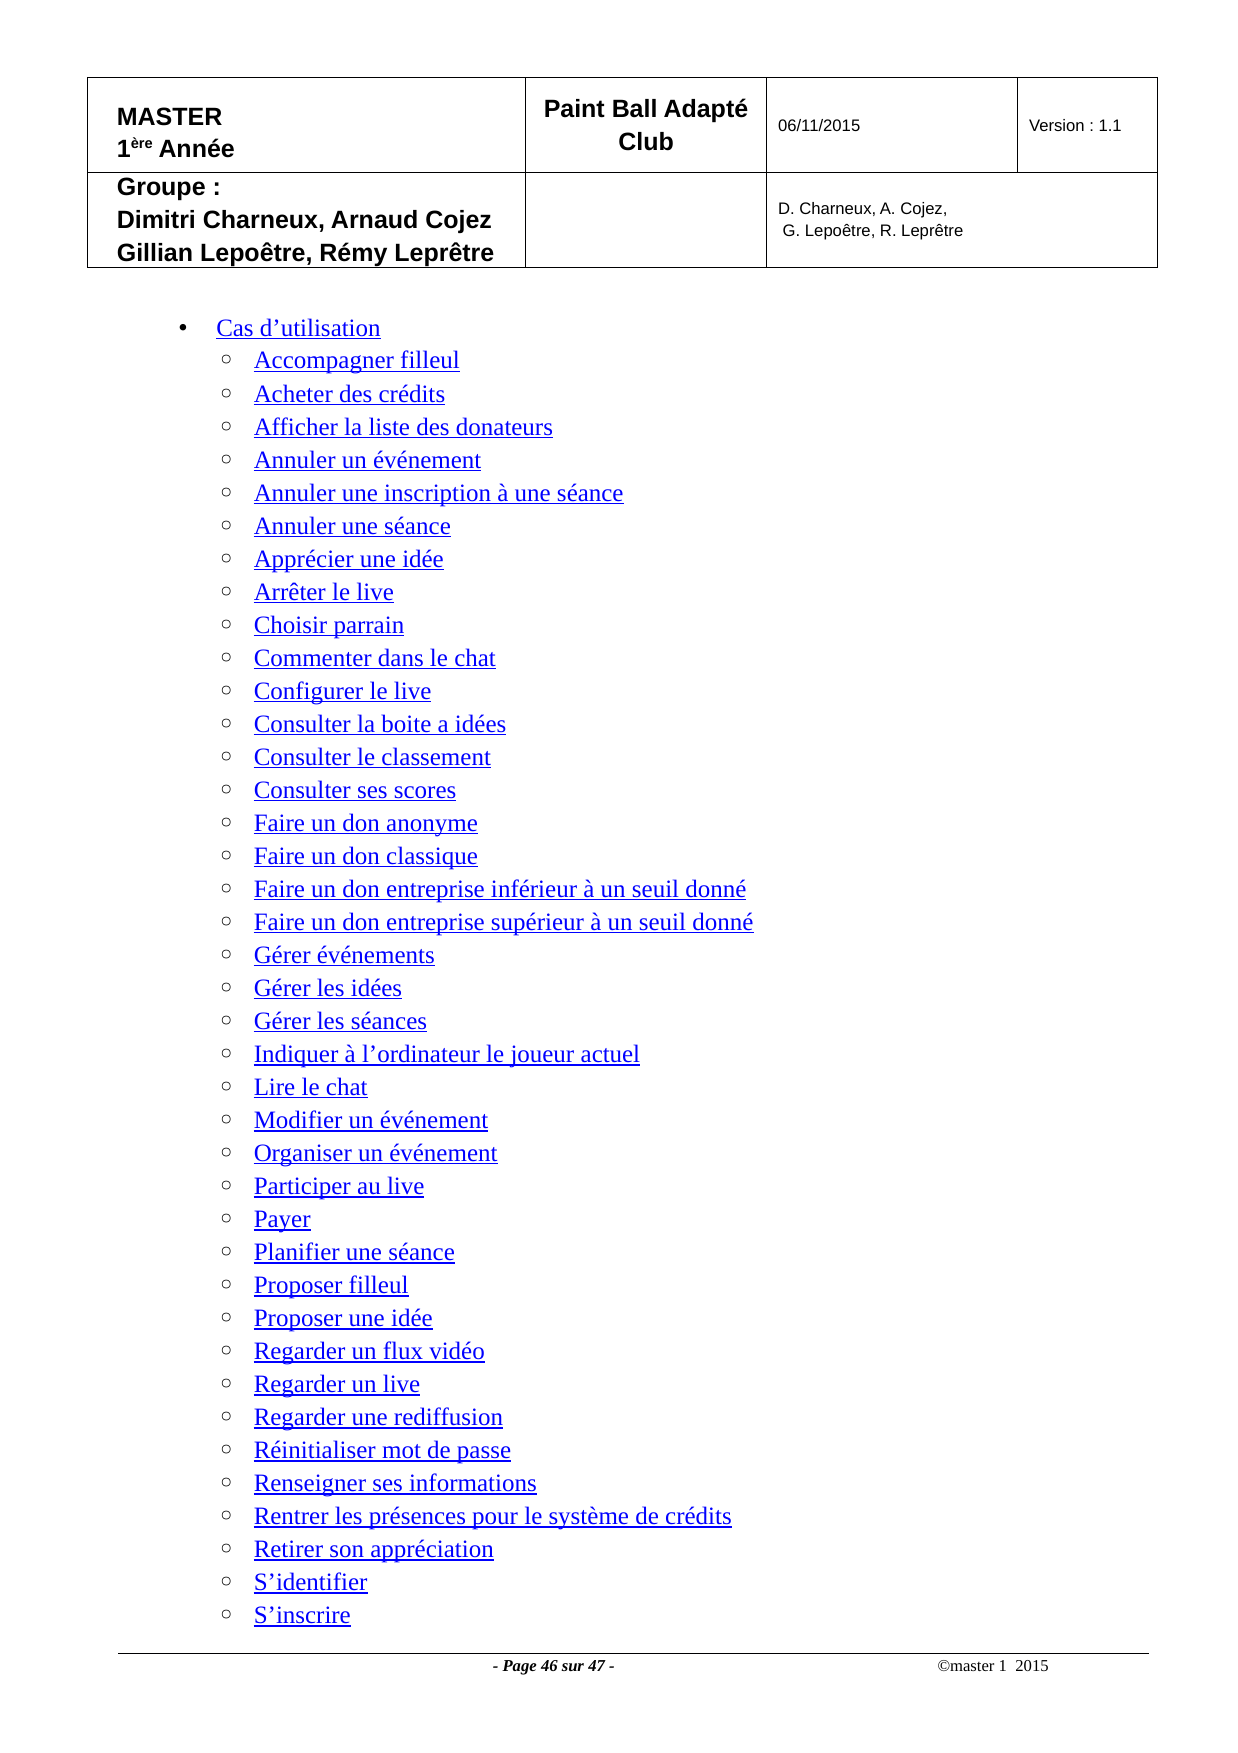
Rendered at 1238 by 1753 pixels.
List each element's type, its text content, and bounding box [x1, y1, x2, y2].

list Regarder un live [216, 1369, 1149, 1398]
list Indiquer à l’ordinateur le joueur actuel [216, 1039, 1149, 1068]
list Retirer son appréciation [216, 1534, 1149, 1563]
list Cas d’utilisation [178, 313, 1149, 341]
list Apprécier une idée [216, 544, 1149, 572]
list Faire un don anonyme [216, 808, 1149, 837]
list Annuler une séance [216, 511, 1149, 539]
list Modifier un événement [216, 1105, 1149, 1134]
list Proposer une idée [216, 1303, 1149, 1332]
list Rentrer les présences pour le système de crédits [216, 1501, 1149, 1530]
list Choisir parrain [216, 610, 1149, 638]
list Renseigner ses informations [216, 1468, 1149, 1497]
list Consulter ses scores [216, 775, 1149, 804]
list Proposer filleul [216, 1270, 1149, 1299]
list Faire un don entreprise supérieur à un seuil donné [216, 907, 1149, 936]
list Arrêter le live [216, 577, 1149, 606]
list Gérer les idées [216, 973, 1149, 1002]
list Afficher la liste des donateurs [216, 412, 1149, 440]
list Planifier une séance [216, 1237, 1149, 1266]
list Payer [216, 1204, 1149, 1233]
list Acheter des crédits [216, 379, 1149, 407]
list Gérer événements [216, 940, 1149, 969]
list Configurer le live [216, 676, 1149, 704]
list S’inscrire [216, 1600, 1149, 1629]
list Annuler un événement [216, 445, 1149, 473]
list Consulter la boite a idées [216, 709, 1149, 738]
list Annuler une inscription à une séance [216, 478, 1149, 506]
list Regarder une rediffusion [216, 1402, 1149, 1431]
list Commenter dans le chat [216, 643, 1149, 672]
list Organiser un événement [216, 1138, 1149, 1167]
list Regarder un flux vidéo [216, 1336, 1149, 1365]
list Gérer les séances [216, 1006, 1149, 1035]
list Faire un don entreprise inférieur à un seuil donné [216, 874, 1149, 903]
list Consulter le classement [216, 742, 1149, 771]
list Faire un don classique [216, 841, 1149, 870]
list Lire le chat [216, 1072, 1149, 1101]
list Accompagner filleul [216, 346, 1149, 374]
list S’identifier [216, 1567, 1149, 1596]
list Réinitialiser mot de passe [216, 1435, 1149, 1464]
list Participer au live [216, 1171, 1149, 1200]
